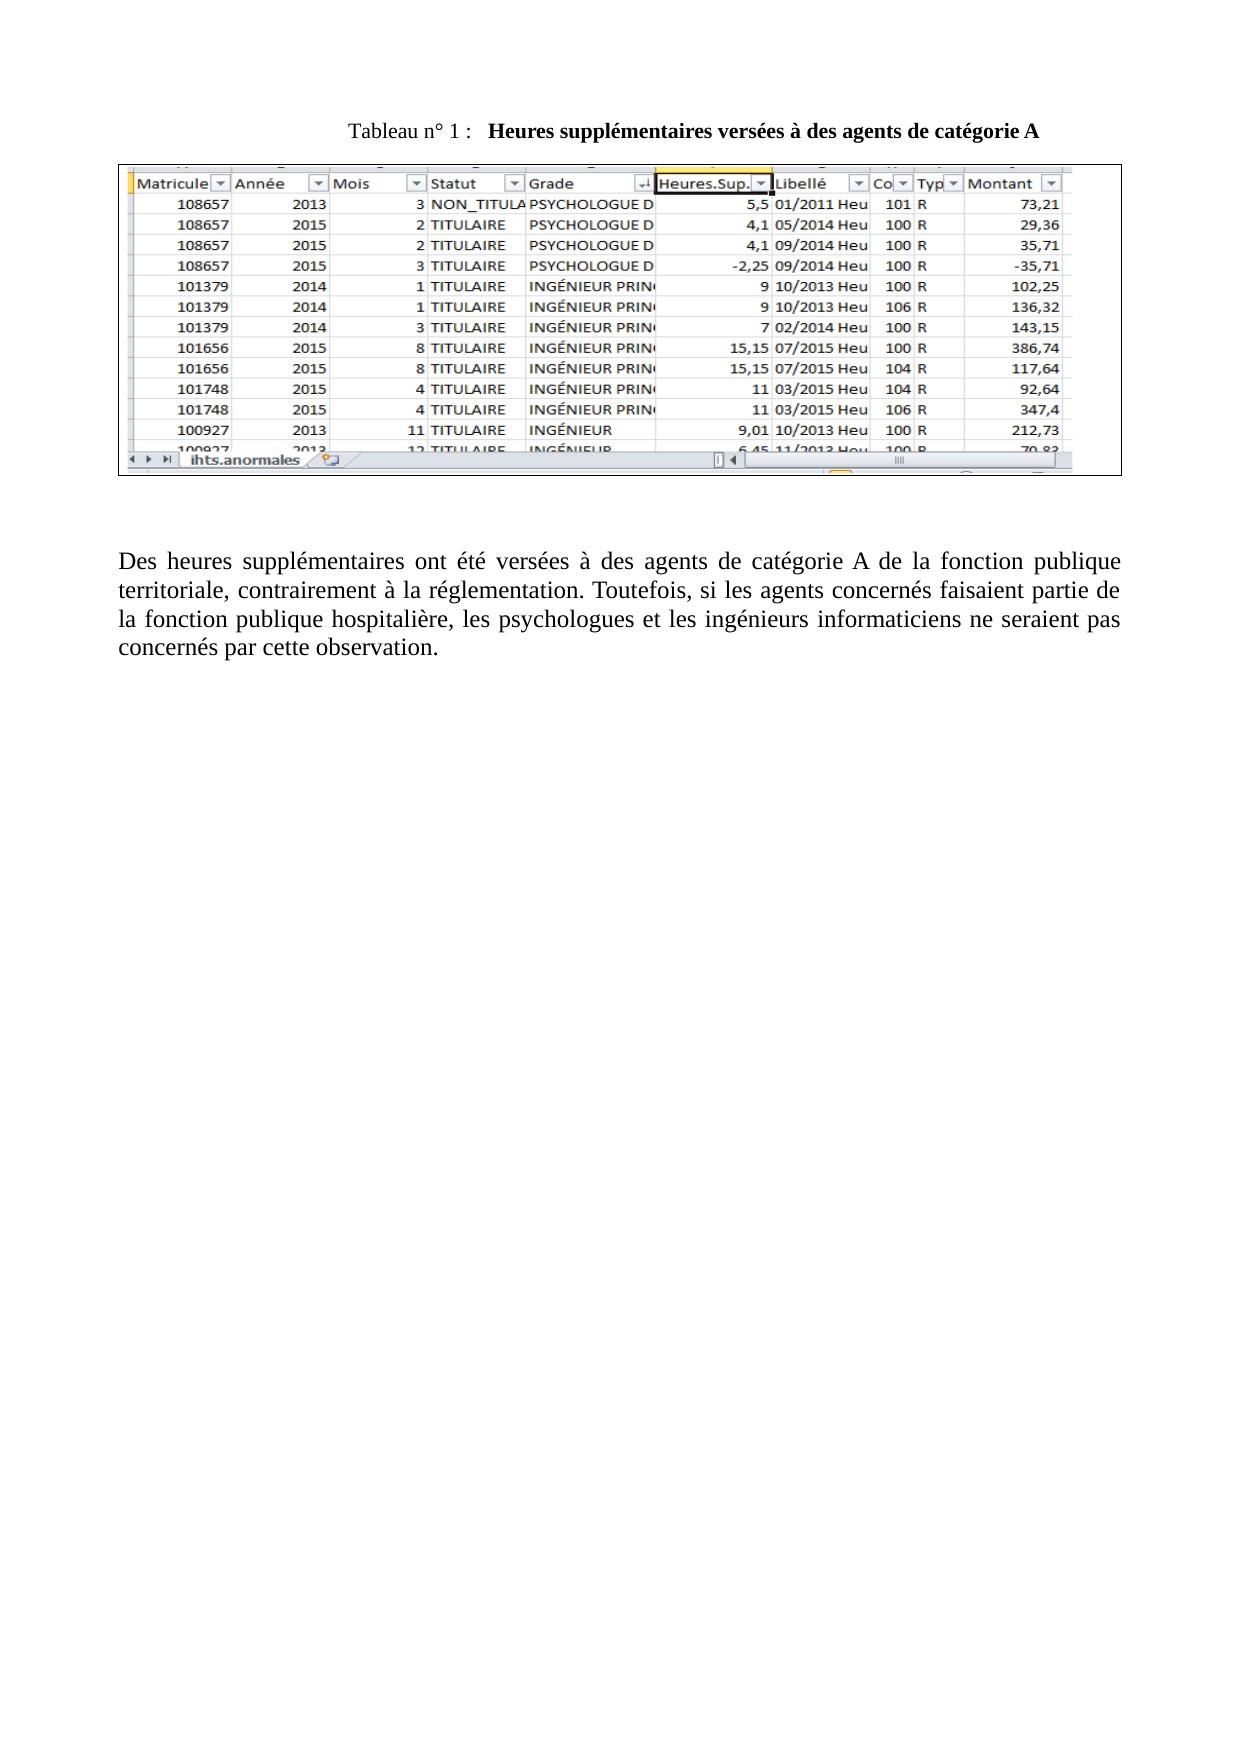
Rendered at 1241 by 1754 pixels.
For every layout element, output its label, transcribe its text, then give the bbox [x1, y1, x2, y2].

list Heures supplémentaires versées à des agents de catégorie A [266, 118, 1122, 143]
text Des heures supplémentaires ont été versées à des agents de catégorie A de la fonction publique territoriale, contrairement à la réglementation. Toutefois, si les agents concernés faisaient partie de la fonction publique hospitalière, les psychologues et les ingénieurs informaticiens ne seraient pas concernés par cette observation. [118, 546, 1122, 661]
